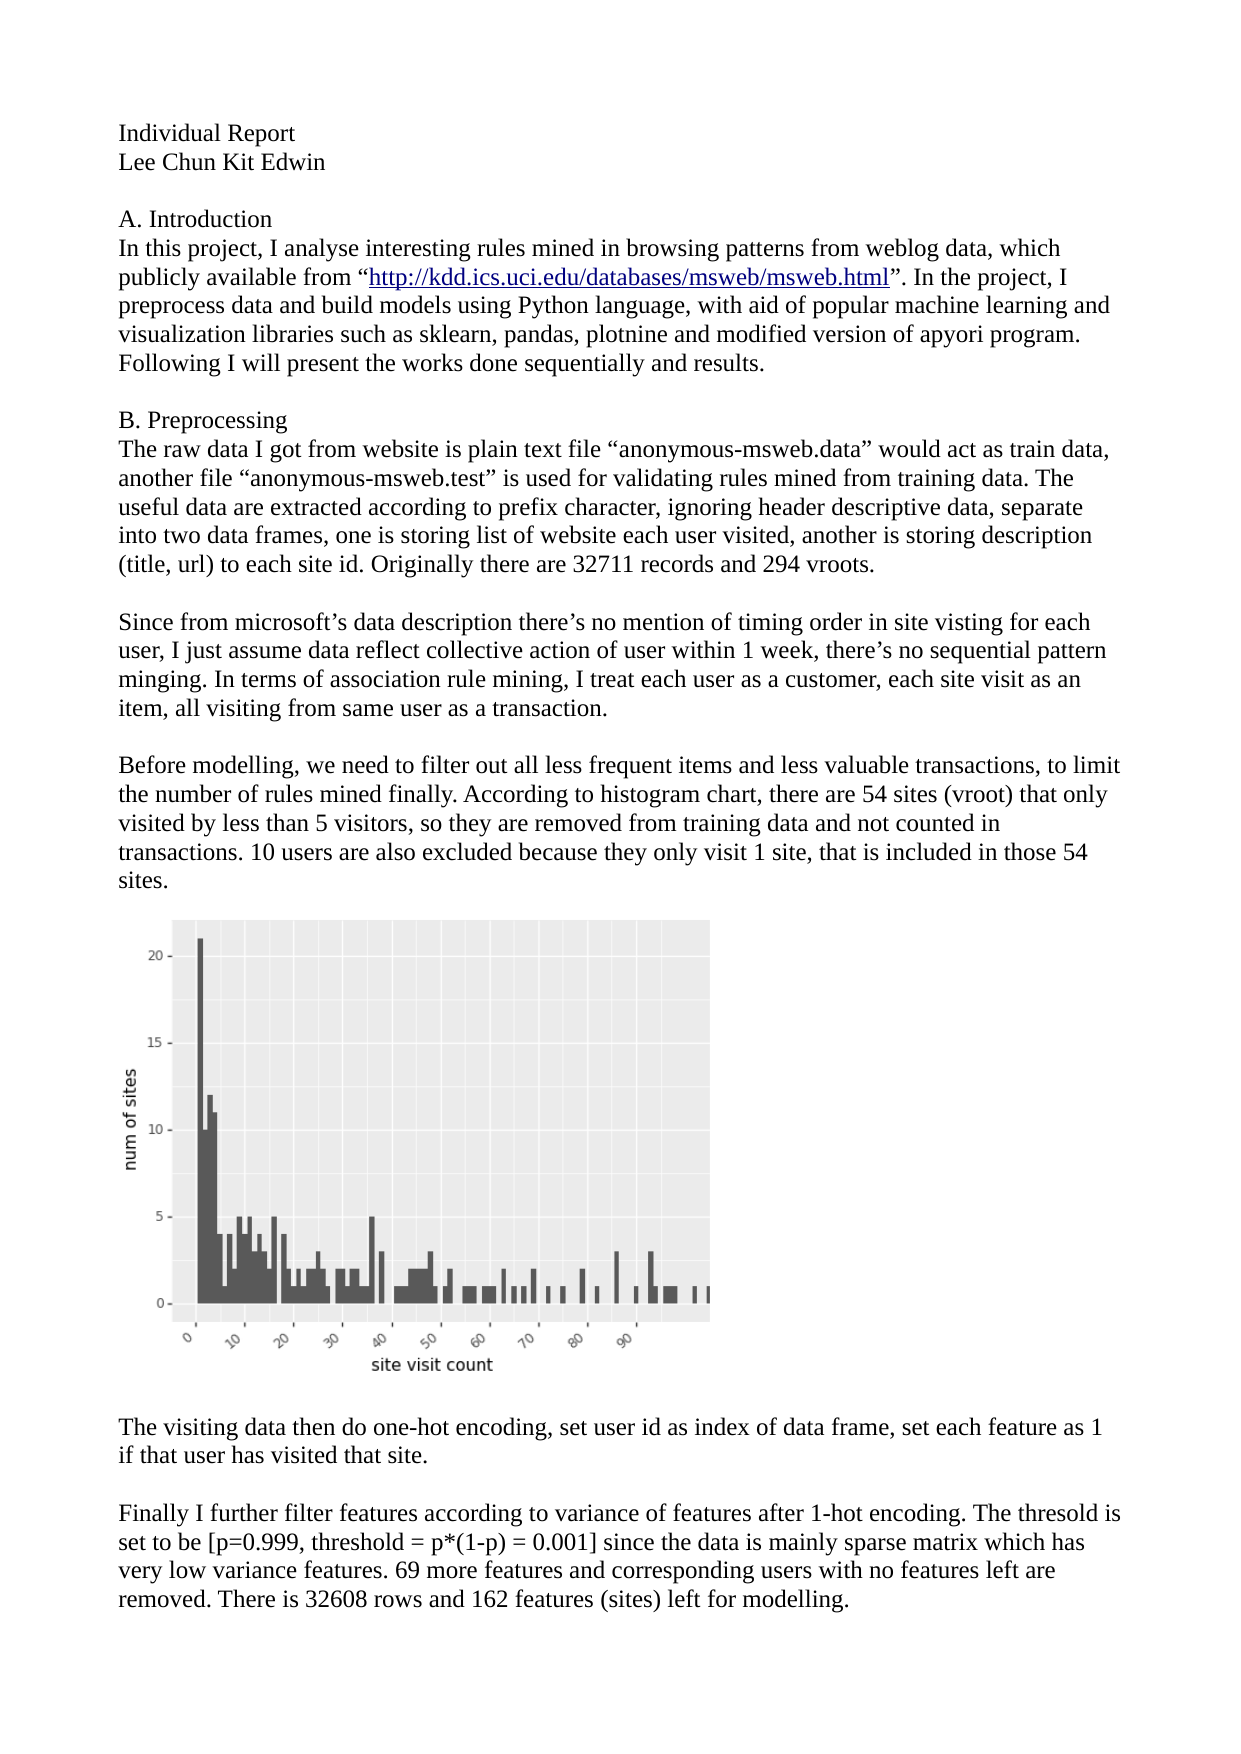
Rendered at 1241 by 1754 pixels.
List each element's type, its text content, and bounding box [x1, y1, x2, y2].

text Before modelling, we need to filter out all less frequent items and less valuable transactions, to limit the number of rules mined finally. According to histogram chart, there are 54 sites (vroot) that only visited by less than 5 visitors, so they are removed from training data and not counted in transactions. 10 users are also excluded because they only visit 1 site, that is included in those 54 sites. [118, 751, 1122, 894]
text Finally I further filter features according to variance of features after 1-hot encoding. The thresold is set to be [p=0.999, threshold = p*(1-p) = 0.001] since the data is mainly sparse matrix which has very low variance features. 69 more features and corresponding users with no features left are removed. There is 32608 rows and 162 features (sites) left for modelling. [118, 1498, 1122, 1613]
text Since from microsoft’s data description there’s no mention of timing order in site visting for each user, I just assume data reflect collective action of user within 1 week, there’s no sequential pattern minging. In terms of association rule mining, I treat each user as a customer, each site visit as an item, all visiting from same user as a transaction. [118, 607, 1122, 722]
text The raw data I got from website is plain text file “anonymous-msweb.data” would act as train data, another file “anonymous-msweb.test” is used for validating rules mined from training data. The useful data are extracted according to prefix character, ignoring header descriptive data, separate into two data frames, one is storing list of website each user visited, another is storing description (title, url) to each site id. Originally there are 32711 records and 294 vroots. [118, 434, 1122, 578]
text The visiting data then do one-hot encoding, set user id as index of data frame, set each feature as 1 if that user has visited that site. [118, 1412, 1122, 1469]
picture [113, 907, 723, 1385]
text Individual Report [118, 118, 1122, 147]
text A. Introduction [118, 204, 1122, 233]
text Lee Chun Kit Edwin [118, 147, 1122, 176]
text B. Preprocessing [118, 406, 1122, 434]
text In this project, I analyse interesting rules mined in browsing patterns from weblog data, which publicly available from “http://kdd.ics.uci.edu/databases/msweb/msweb.html”. In the project, I preprocess data and build models using Python language, with aid of popular machine learning and visualization libraries such as sklearn, pandas, plotnine and modified version of apyori program. Following I will present the works done sequentially and results. [118, 233, 1122, 377]
